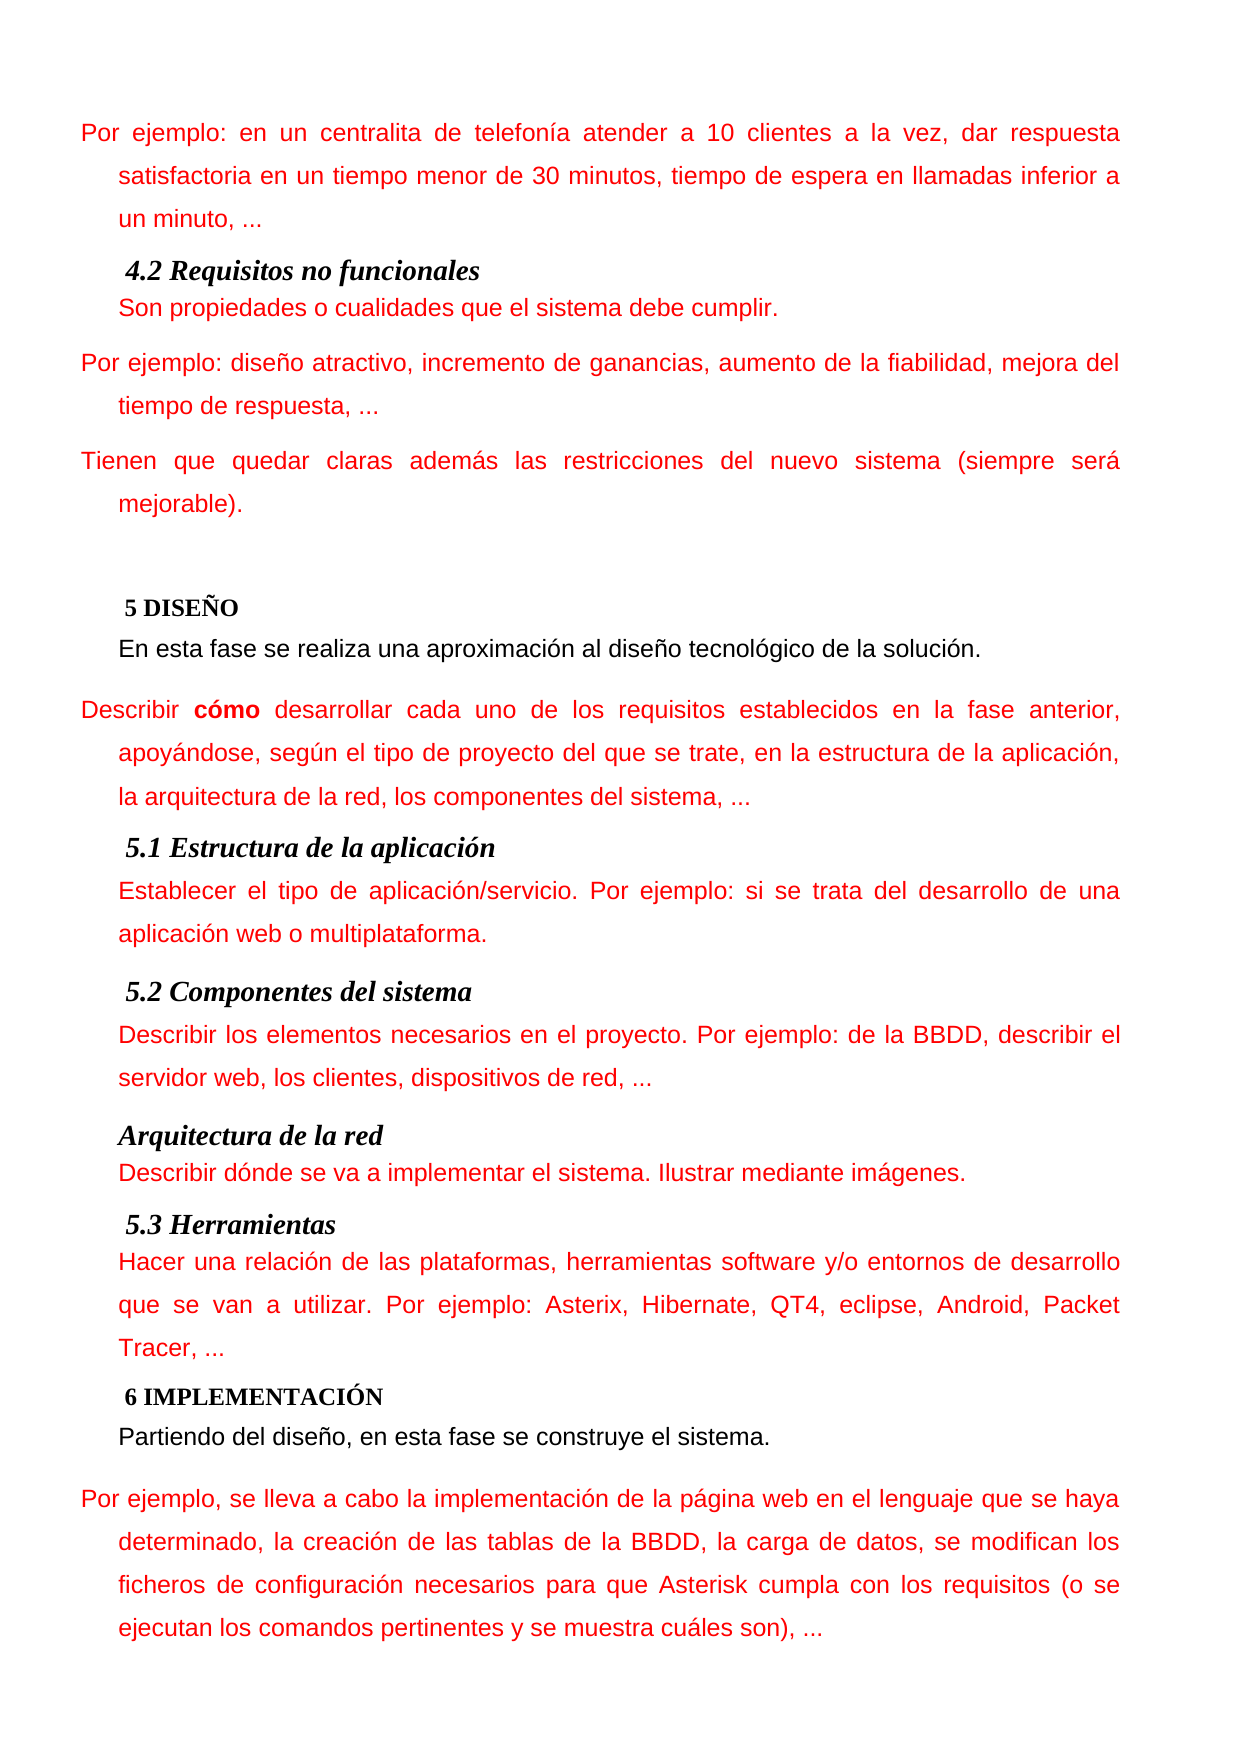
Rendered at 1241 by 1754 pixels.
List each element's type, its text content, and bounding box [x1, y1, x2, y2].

text Tienen que quedar claras además las restricciones del nuevo sistema (siempre será mejorable). [81, 446, 1122, 518]
subtitle Requisitos no funcionales [118, 253, 1122, 287]
text Por ejemplo: en un centralita de telefonía atender a 10 clientes a la vez, dar respuesta satisfactoria en un tiempo menor de 30 minutos, tiempo de espera en llamadas inferior a un minuto, ... [81, 118, 1122, 233]
subtitle DISEÑO [118, 593, 1122, 622]
subtitle Estructura de la aplicación [118, 831, 1122, 864]
text Por ejemplo: diseño atractivo, incremento de ganancias, aumento de la fiabilidad, mejora del tiempo de respuesta, ... [81, 348, 1122, 420]
text Describir dónde se va a implementar el sistema. Ilustrar mediante imágenes. [81, 1158, 1122, 1187]
subtitle Arquitectura de la red [118, 1118, 1122, 1152]
subtitle IMPLEMENTACIÓN [118, 1382, 1122, 1411]
text Describir cómo desarrollar cada uno de los requisitos establecidos en la fase anterior, apoyándose, según el tipo de proyecto del que se trate, en la estructura de la aplicación, la arquitectura de la red, los componentes del sistema, ... [81, 695, 1122, 810]
subtitle Herramientas [118, 1207, 1122, 1241]
text Partiendo del diseño, en esta fase se construye el sistema. [118, 1422, 1122, 1451]
text En esta fase se realiza una aproximación al diseño tecnológico de la solución. [118, 634, 1122, 662]
text Establecer el tipo de aplicación/servicio. Por ejemplo: si se trata del desarrollo de una aplicación web o multiplataforma. [118, 876, 1122, 948]
text Describir los elementos necesarios en el proyecto. Por ejemplo: de la BBDD, describir el servidor web, los clientes, dispositivos de red, ... [118, 1020, 1122, 1092]
text Por ejemplo, se lleva a cabo la implementación de la página web en el lenguaje que se haya determinado, la creación de las tablas de la BBDD, la carga de datos, se modifican los ficheros de configuración necesarios para que Asterisk cumpla con los requisitos (o se ejecutan los comandos pertinentes y se muestra cuáles son), ... [81, 1484, 1122, 1642]
text Hacer una relación de las plataformas, herramientas software y/o entornos de desarrollo que se van a utilizar. Por ejemplo: Asterix, Hibernate, QT4, eclipse, Android, Packet Tracer, ... [81, 1246, 1122, 1361]
text Son propiedades o cualidades que el sistema debe cumplir. [118, 293, 1122, 322]
subtitle Componentes del sistema [118, 974, 1122, 1008]
